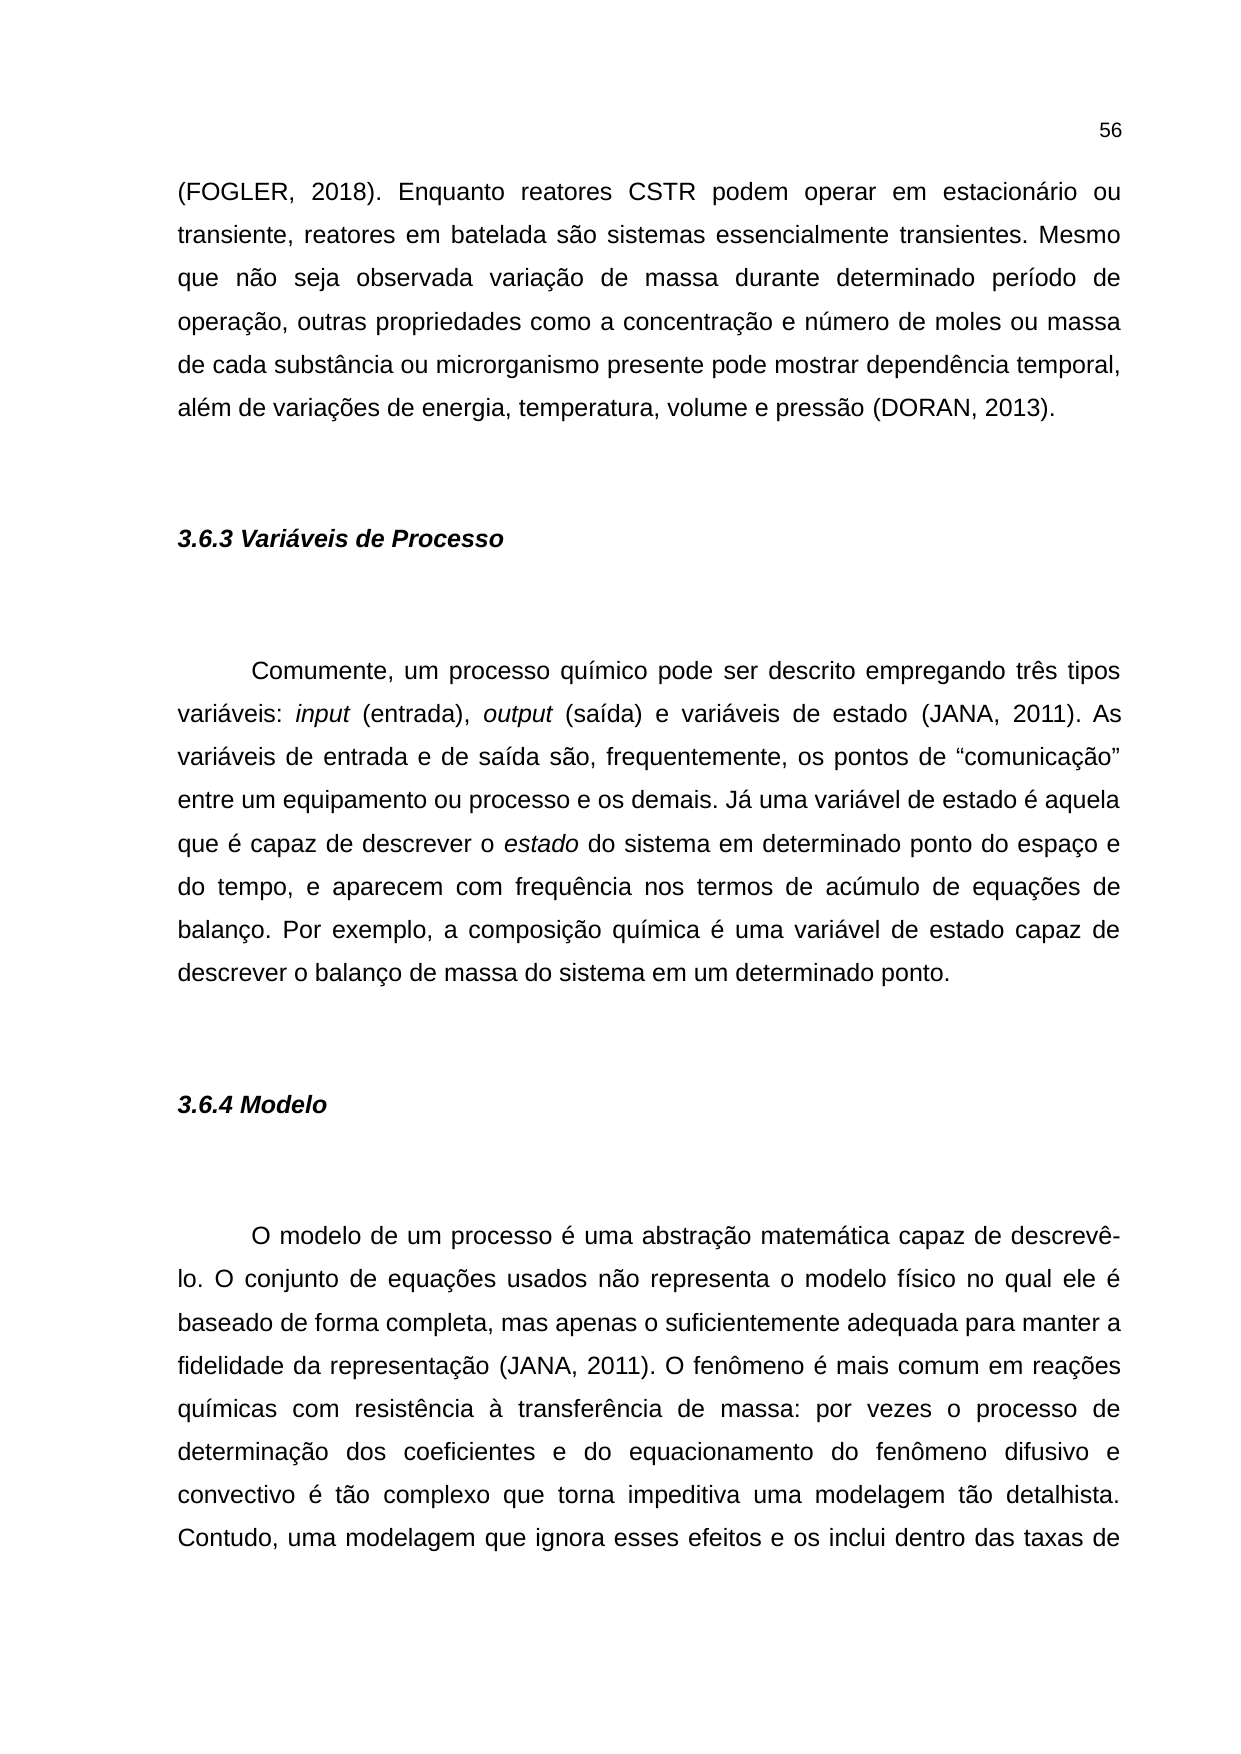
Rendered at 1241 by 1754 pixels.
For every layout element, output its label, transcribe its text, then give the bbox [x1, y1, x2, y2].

text (FOGLER, 2018). Enquanto reatores CSTR podem operar em estacionário ou transiente, reatores em batelada são sistemas essencialmente transientes. Mesmo que não seja observada variação de massa durante determinado período de operação, outras propriedades como a concentração e número de moles ou massa de cada substância ou microrganismo presente pode mostrar dependência temporal, além de variações de energia, temperatura, volume e pressão (DORAN, 2013). [177, 177, 1122, 421]
subtitle Variáveis de Processo [177, 524, 1122, 553]
text Comumente, um processo químico pode ser descrito empregando três tipos variáveis: input (entrada), output (saída) e variáveis de estado (JANA, 2011). As variáveis de entrada e de saída são, frequentemente, os pontos de “comunicação” entre um equipamento ou processo e os demais. Já uma variável de estado é aquela que é capaz de descrever o estado do sistema em determinado ponto do espaço e do tempo, e aparecem com frequência nos termos de acúmulo de equações de balanço. Por exemplo, a composição química é uma variável de estado capaz de descrever o balanço de massa do sistema em um determinado ponto. [177, 656, 1122, 987]
subtitle Modelo [177, 1089, 1122, 1118]
text O modelo de um processo é uma abstração matemática capaz de descrevê-lo. O conjunto de equações usados não representa o modelo físico no qual ele é baseado de forma completa, mas apenas o suficientemente adequada para manter a fidelidade da representação (JANA, 2011). O fenômeno é mais comum em reações químicas com resistência à transferência de massa: por vezes o processo de determinação dos coeficientes e do equacionamento do fenômeno difusivo e convectivo é tão complexo que torna impeditiva uma modelagem tão detalhista. Contudo, uma modelagem que ignora esses efeitos e os inclui dentro das taxas de [177, 1221, 1122, 1552]
